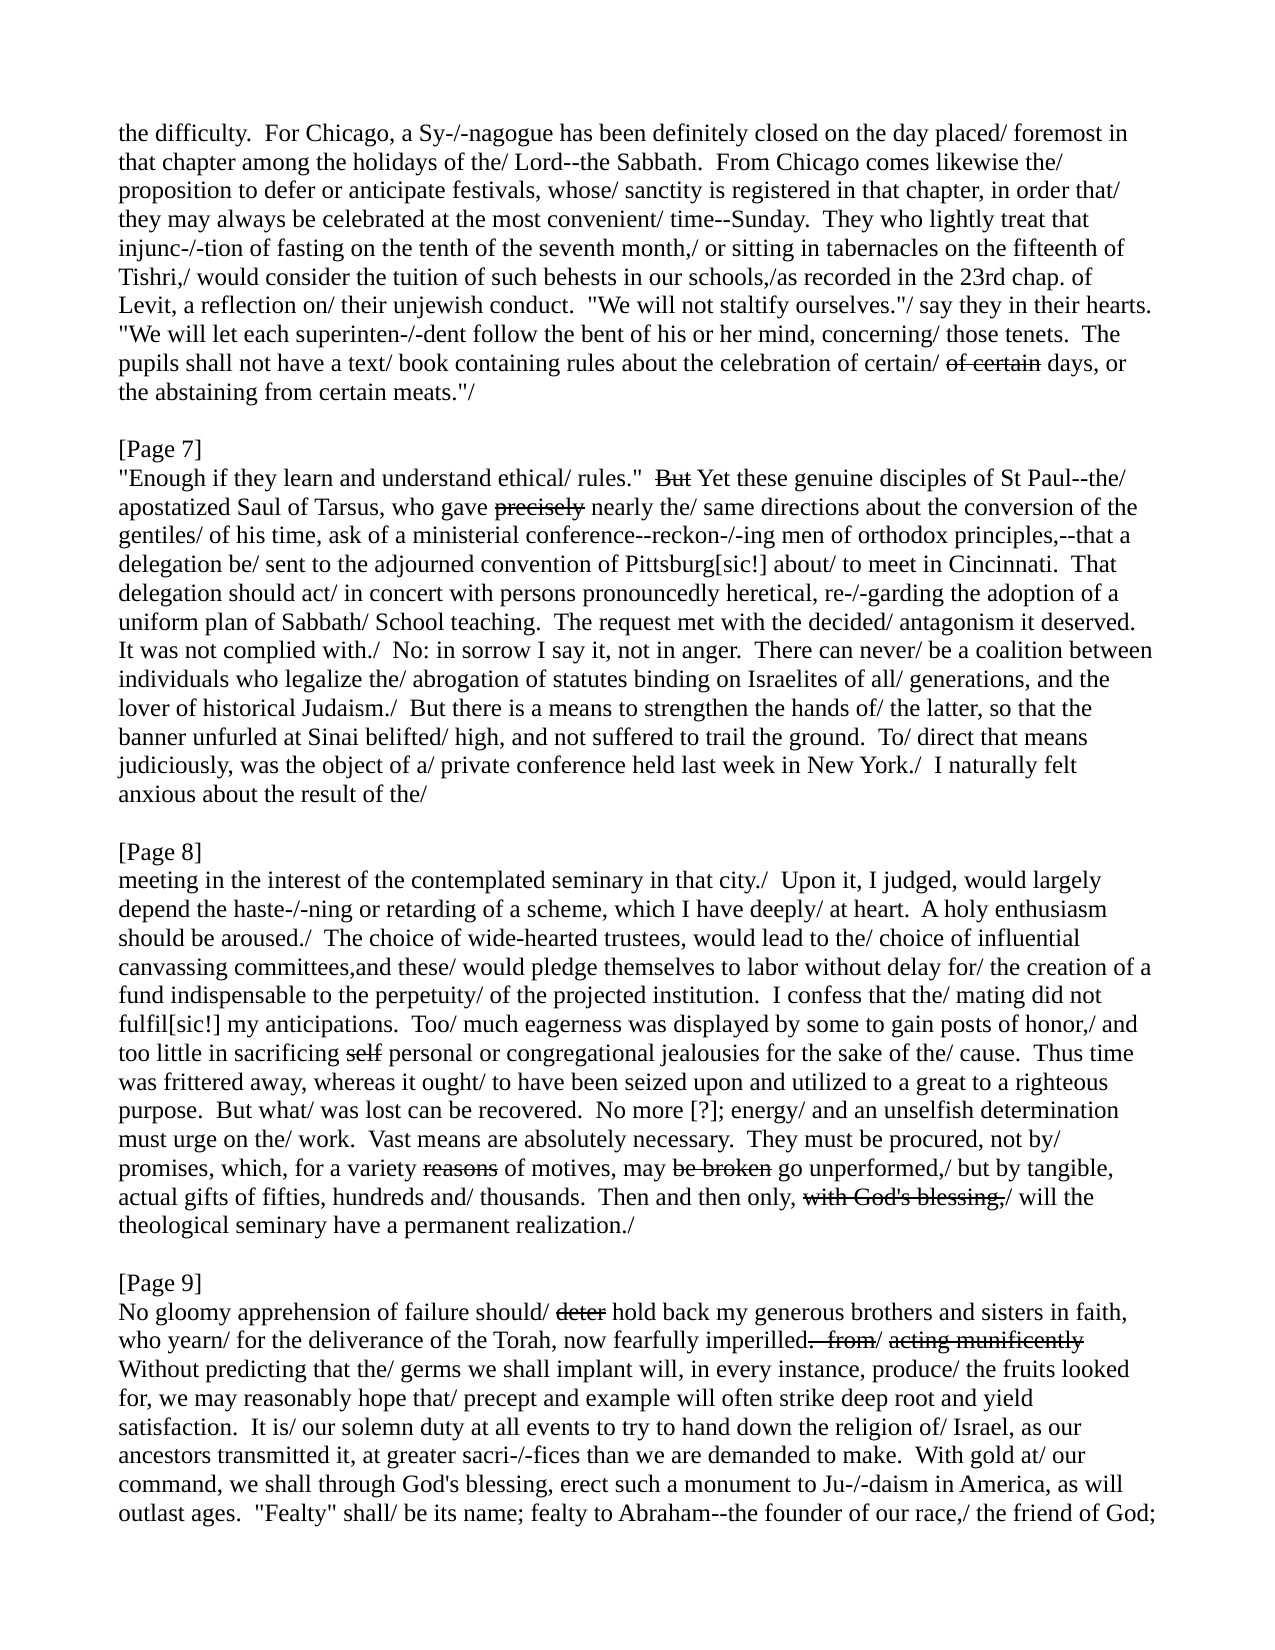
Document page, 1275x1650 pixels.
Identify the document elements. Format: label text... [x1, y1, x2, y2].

text [Page 8] [118, 837, 1157, 866]
text [Page 9] [118, 1268, 1157, 1297]
text the difficulty. For Chicago, a Sy-/-nagogue has been definitely closed on the day placed/ foremost in that chapter among the holidays of the/ Lord--the Sabbath. From Chicago comes likewise the/ proposition to defer or anticipate festivals, whose/ sanctity is registered in that chapter, in order that/ they may always be celebrated at the most convenient/ time--Sunday. They who lightly treat that injunc-/-tion of fasting on the tenth of the seventh month,/ or sitting in tabernacles on the fifteenth of Tishri,/ would consider the tuition of such behests in our schools,/as recorded in the 23rd chap. of Levit, a reflection on/ their unjewish conduct. "We will not staltify ourselves."/ say they in their hearts. "We will let each superinten-/-dent follow the bent of his or her mind, concerning/ those tenets. The pupils shall not have a text/ book containing rules about the celebration of certain/ of certain days, or the abstaining from certain meats."/ [118, 118, 1157, 406]
text "Enough if they learn and understand ethical/ rules." But Yet these genuine disciples of St Paul--the/ apostatized Saul of Tarsus, who gave precisely nearly the/ same directions about the conversion of the gentiles/ of his time, ask of a ministerial conference--reckon-/-ing men of orthodox principles,--that a delegation be/ sent to the adjourned convention of Pittsburg[sic!] about/ to meet in Cincinnati. That delegation should act/ in concert with persons pronouncedly heretical, re-/-garding the adoption of a uniform plan of Sabbath/ School teaching. The request met with the decided/ antagonism it deserved. It was not complied with./ No: in sorrow I say it, not in anger. There can never/ be a coalition between individuals who legalize the/ abrogation of statutes binding on Israelites of all/ generations, and the lover of historical Judaism./ But there is a means to strengthen the hands of/ the latter, so that the banner unfurled at Sinai belifted/ high, and not suffered to trail the ground. To/ direct that means judiciously, was the object of a/ private conference held last week in New York./ I naturally felt anxious about the result of the/ [118, 463, 1157, 808]
text No gloomy apprehension of failure should/ deter hold back my generous brothers and sisters in faith, who yearn/ for the deliverance of the Torah, now fearfully imperilled. from/ acting munificently Without predicting that the/ germs we shall implant will, in every instance, produce/ the fruits looked for, we may reasonably hope that/ precept and example will often strike deep root and yield satisfaction. It is/ our solemn duty at all events to try to hand down the religion of/ Israel, as our ancestors transmitted it, at greater sacri-/-fices than we are demanded to make. With gold at/ our command, we shall through God's blessing, erect such a monument to Ju-/-daism in America, as will outlast ages. "Fealty" shall/ be its name; fealty to Abraham--the founder of our race,/ the friend of God; [118, 1297, 1157, 1527]
text [Page 7] [118, 434, 1157, 463]
text meeting in the interest of the contemplated seminary in that city./ Upon it, I judged, would largely depend the haste-/-ning or retarding of a scheme, which I have deeply/ at heart. A holy enthusiasm should be aroused./ The choice of wide-hearted trustees, would lead to the/ choice of influential canvassing committees,and these/ would pledge themselves to labor without delay for/ the creation of a fund indispensable to the perpetuity/ of the projected institution. I confess that the/ mating did not fulfil[sic!] my anticipations. Too/ much eagerness was displayed by some to gain posts of honor,/ and too little in sacrificing self personal or congregational jealousies for the sake of the/ cause. Thus time was frittered away, whereas it ought/ to have been seized upon and utilized to a great to a righteous purpose. But what/ was lost can be recovered. No more [?]; energy/ and an unselfish determination must urge on the/ work. Vast means are absolutely necessary. They must be procured, not by/ promises, which, for a variety reasons of motives, may be broken go unperformed,/ but by tangible, actual gifts of fifties, hundreds and/ thousands. Then and then only, with God's blessing,/ will the theological seminary have a permanent realization./ [118, 866, 1157, 1239]
